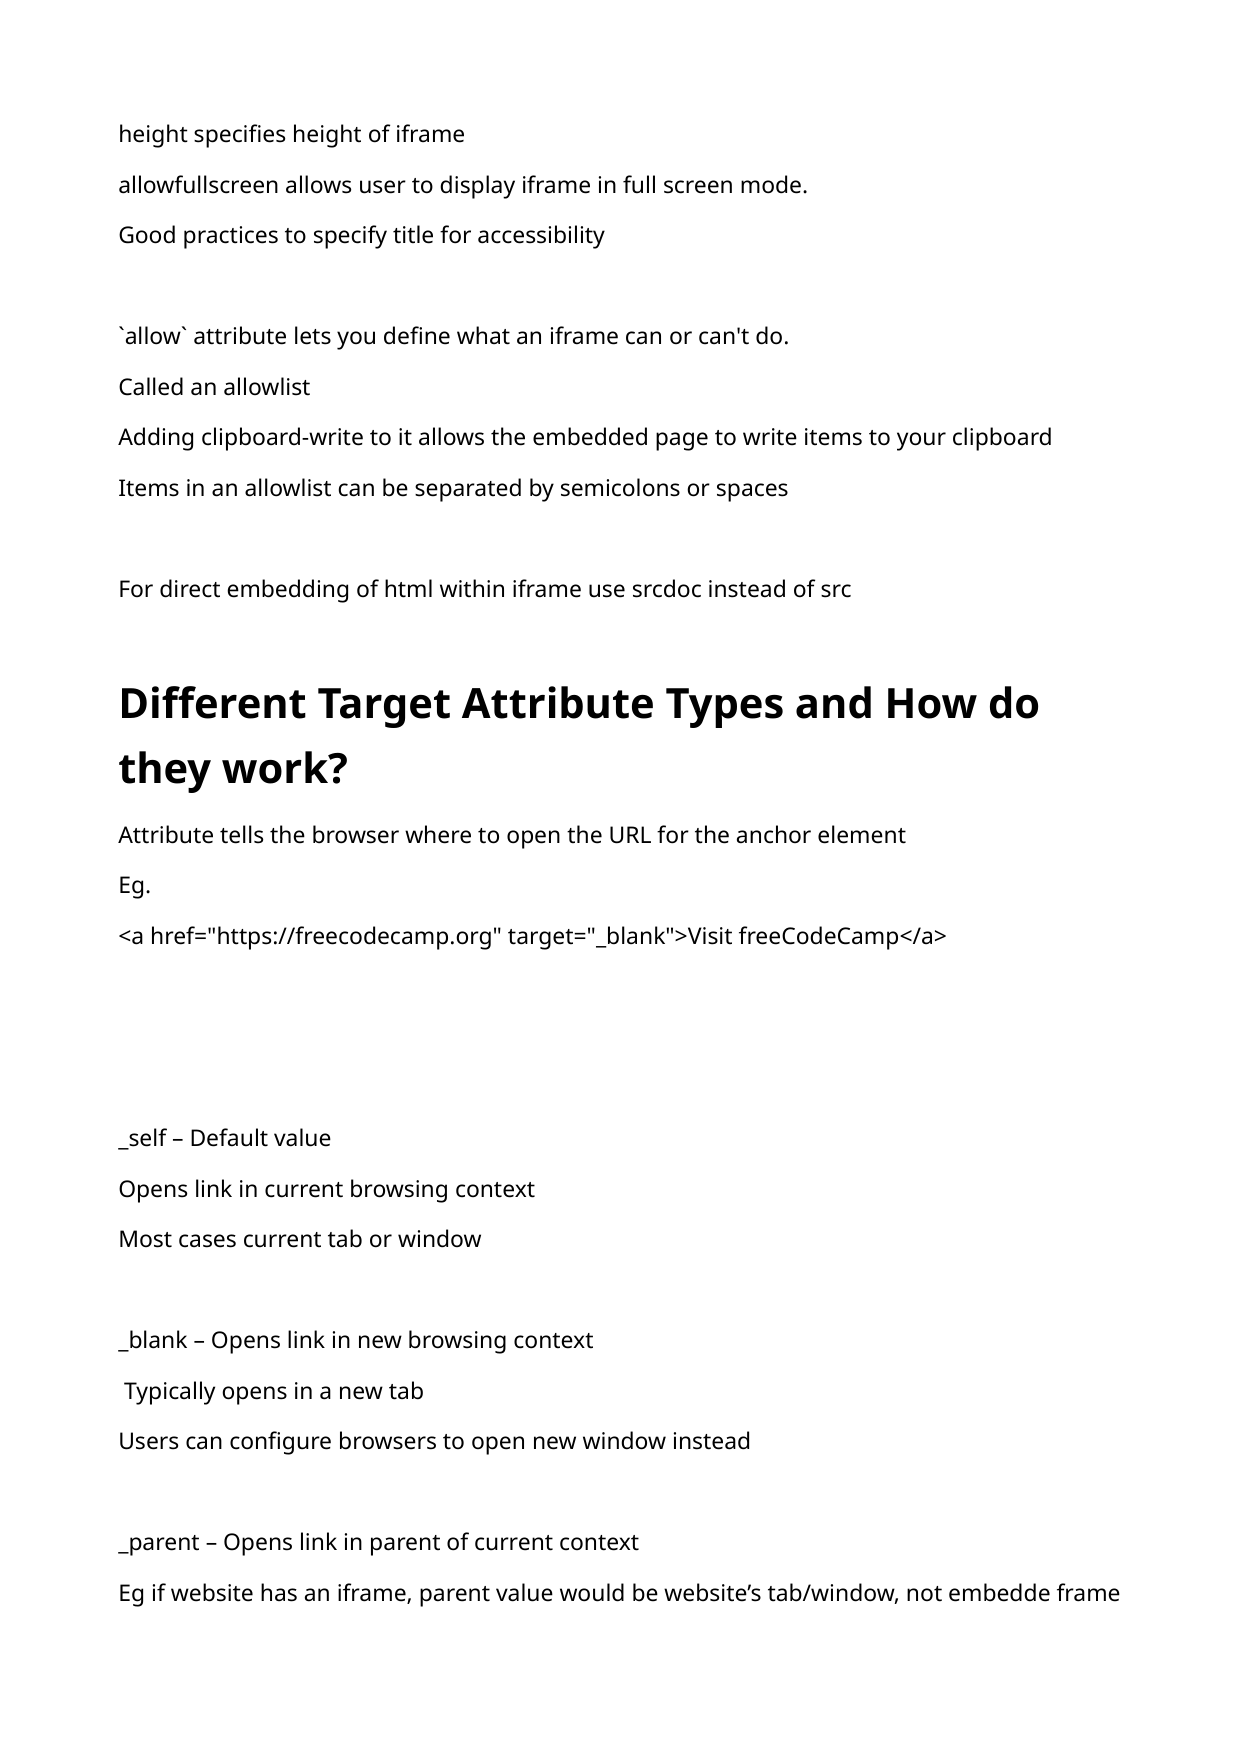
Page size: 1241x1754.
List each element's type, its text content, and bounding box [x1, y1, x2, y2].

text `allow` attribute lets you define what an iframe can or can't do. [118, 320, 1122, 351]
text Opens link in current browsing context [118, 1172, 1122, 1204]
text For direct embedding of html within iframe use srcdoc instead of src [118, 573, 1122, 604]
text Different Target Attribute Types and How do they work? [118, 674, 1122, 796]
text allowfullscreen allows user to display iframe in full screen mode. [118, 169, 1122, 200]
text Good practices to specify title for accessibility [118, 219, 1122, 250]
text _self – Default value [118, 1122, 1122, 1153]
text Users can configure browsers to open new window instead [118, 1425, 1122, 1456]
text height specifies height of iframe [118, 118, 1122, 149]
text Adding clipboard-write to it allows the embedded page to write items to your clipboard [118, 421, 1122, 452]
text Eg. [118, 869, 1122, 901]
text _parent – Opens link in parent of current context [118, 1526, 1122, 1557]
text Attribute tells the browser where to open the URL for the anchor element [118, 819, 1122, 850]
text Eg if website has an iframe, parent value would be website’s tab/window, not embedde frame [118, 1577, 1122, 1608]
text <a href="https://freecodecamp.org" target="_blank">Visit freeCodeCamp</a> [118, 920, 1122, 951]
text Called an allowlist [118, 371, 1122, 402]
text _blank – Opens link in new browsing context [118, 1324, 1122, 1355]
text Typically opens in a new tab [118, 1374, 1122, 1406]
text Most cases current tab or window [118, 1223, 1122, 1254]
text Items in an allowlist can be separated by semicolons or spaces [118, 472, 1122, 503]
